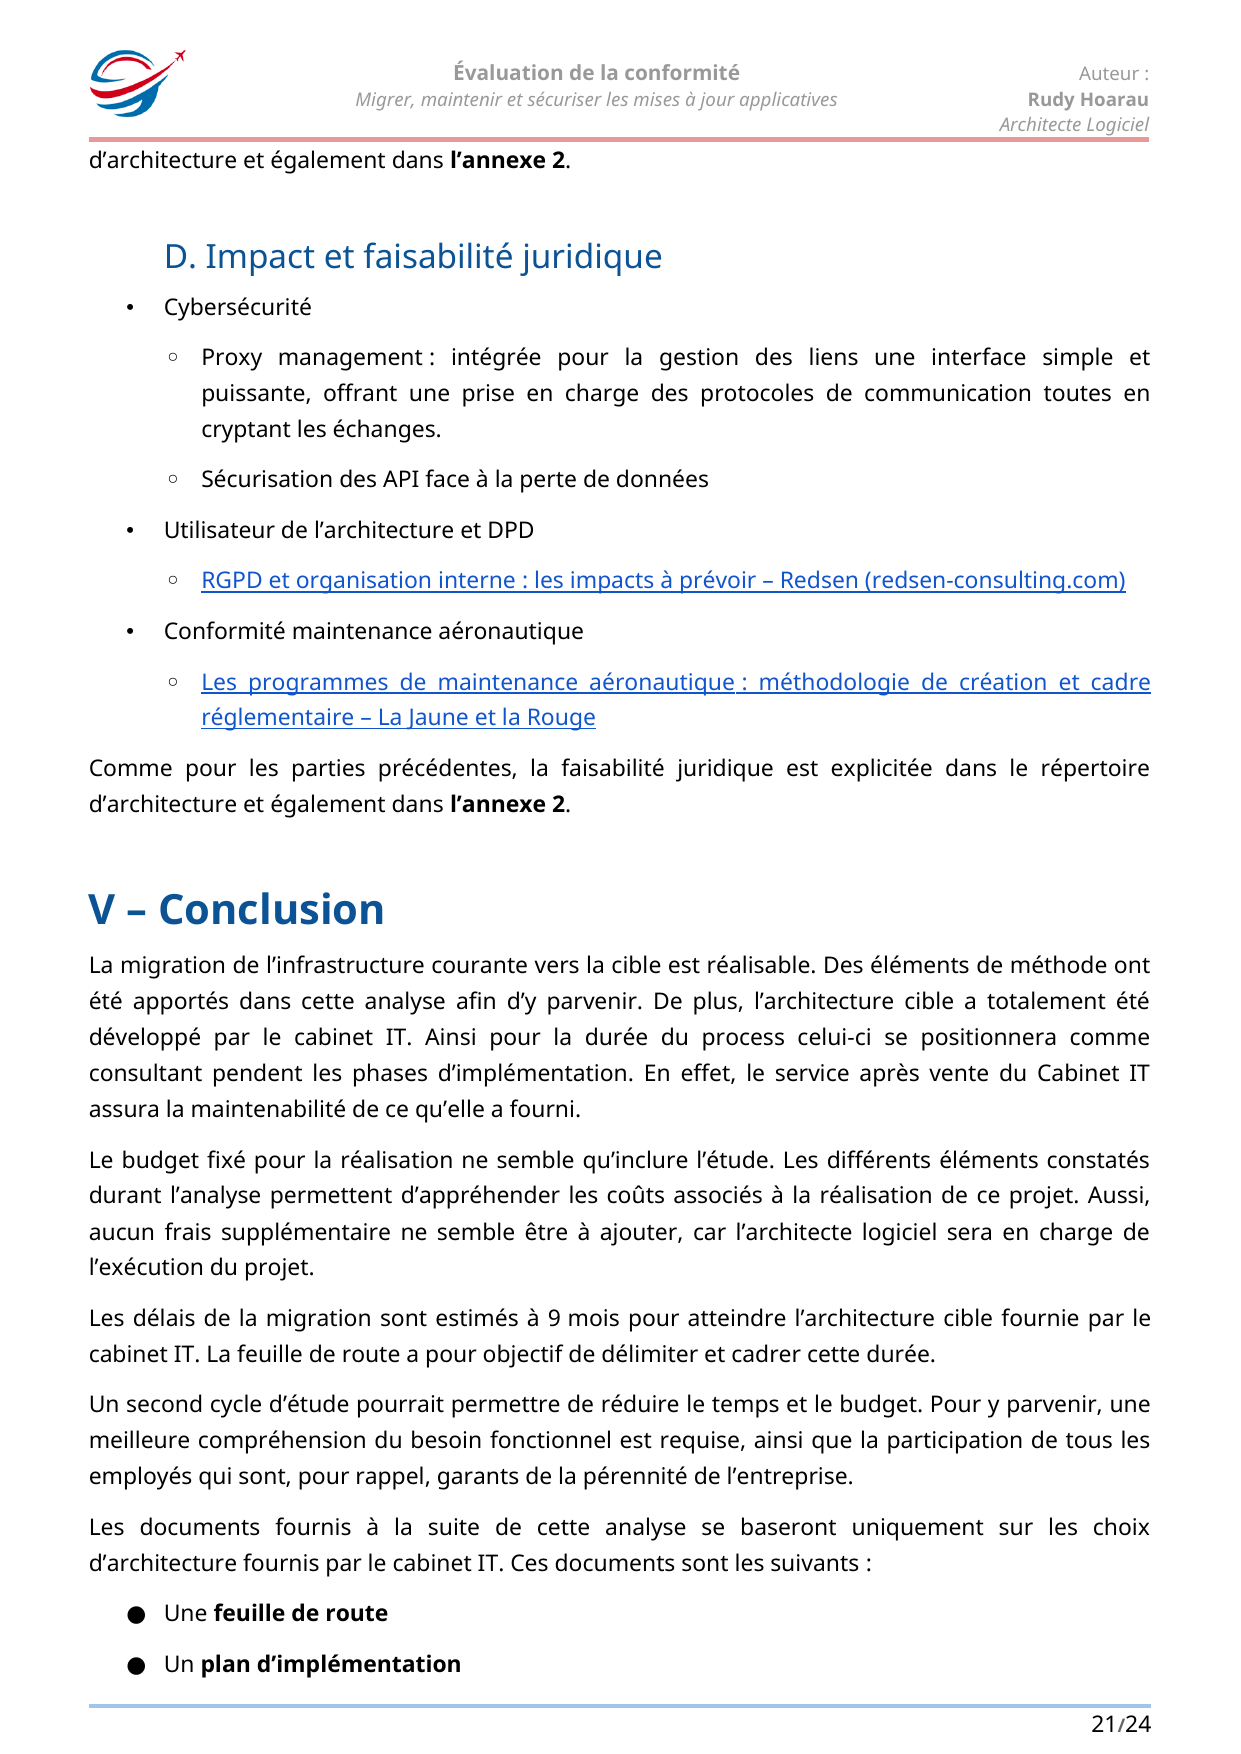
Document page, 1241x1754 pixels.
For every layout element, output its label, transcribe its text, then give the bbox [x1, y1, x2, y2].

list Conformité maintenance aéronautique [126, 615, 1152, 646]
list Utilisateur de l’architecture et DPD [126, 514, 1152, 545]
text Les documents fournis à la suite de cette analyse se baseront uniquement sur les choix d’architecture fournis par le cabinet IT. Ces documents sont les suivants : [88, 1511, 1152, 1578]
list Une feuille de route [126, 1597, 1152, 1628]
list Cybersécurité [126, 290, 1152, 322]
list RGPD et organisation interne : les impacts à prévoir – Redsen (redsen-consulting.com) [163, 564, 1152, 596]
text La migration de l’infrastructure courante vers la cible est réalisable. Des éléments de méthode ont été apportés dans cette analyse afin d’y parvenir. De plus, l’architecture cible a totalement été développé par le cabinet IT. Ainsi pour la durée du process celui-ci se positionnera comme consultant pendent les phases d’implémentation. En effet, le service après vente du Cabinet IT assura la maintenabilité de ce qu’elle a fourni. [88, 949, 1152, 1124]
text Comme pour les parties précédentes, la faisabilité juridique est explicitée dans le répertoire d’architecture et également dans l’annexe 2. [88, 752, 1152, 819]
subtitle V – Conclusion [88, 880, 1152, 937]
text Les délais de la migration sont estimés à 9 mois pour atteindre l’architecture cible fournie par le cabinet IT. La feuille de route a pour objectif de délimiter et cadrer cette durée. [88, 1302, 1152, 1369]
subtitle D. Impact et faisabilité juridique [163, 232, 1152, 278]
list Un plan d’implémentation [126, 1648, 1152, 1679]
list Les programmes de maintenance aéronautique : méthodologie de création et cadre réglementaire – La Jaune et la Rouge [163, 665, 1152, 733]
list Proxy management : intégrée pour la gestion des liens une interface simple et puissante, offrant une prise en charge des protocoles de communication toutes en cryptant les échanges. [163, 341, 1152, 444]
text d’architecture et également dans l’annexe 2. [88, 144, 1152, 176]
text Un second cycle d’étude pourrait permettre de réduire le temps et le budget. Pour y parvenir, une meilleure compréhension du besoin fonctionnel est requise, ainsi que la participation de tous les employés qui sont, pour rappel, garants de la pérennité de l’entreprise. [88, 1388, 1152, 1491]
list Sécurisation des API face à la perte de données [163, 463, 1152, 494]
picture [88, 46, 188, 123]
text Le budget fixé pour la réalisation ne semble qu’inclure l’étude. Les différents éléments constatés durant l’analyse permettent d’appréhender les coûts associés à la réalisation de ce projet. Aussi, aucun frais supplémentaire ne semble être à ajouter, car l’architecte logiciel sera en charge de l’exécution du projet. [88, 1143, 1152, 1283]
